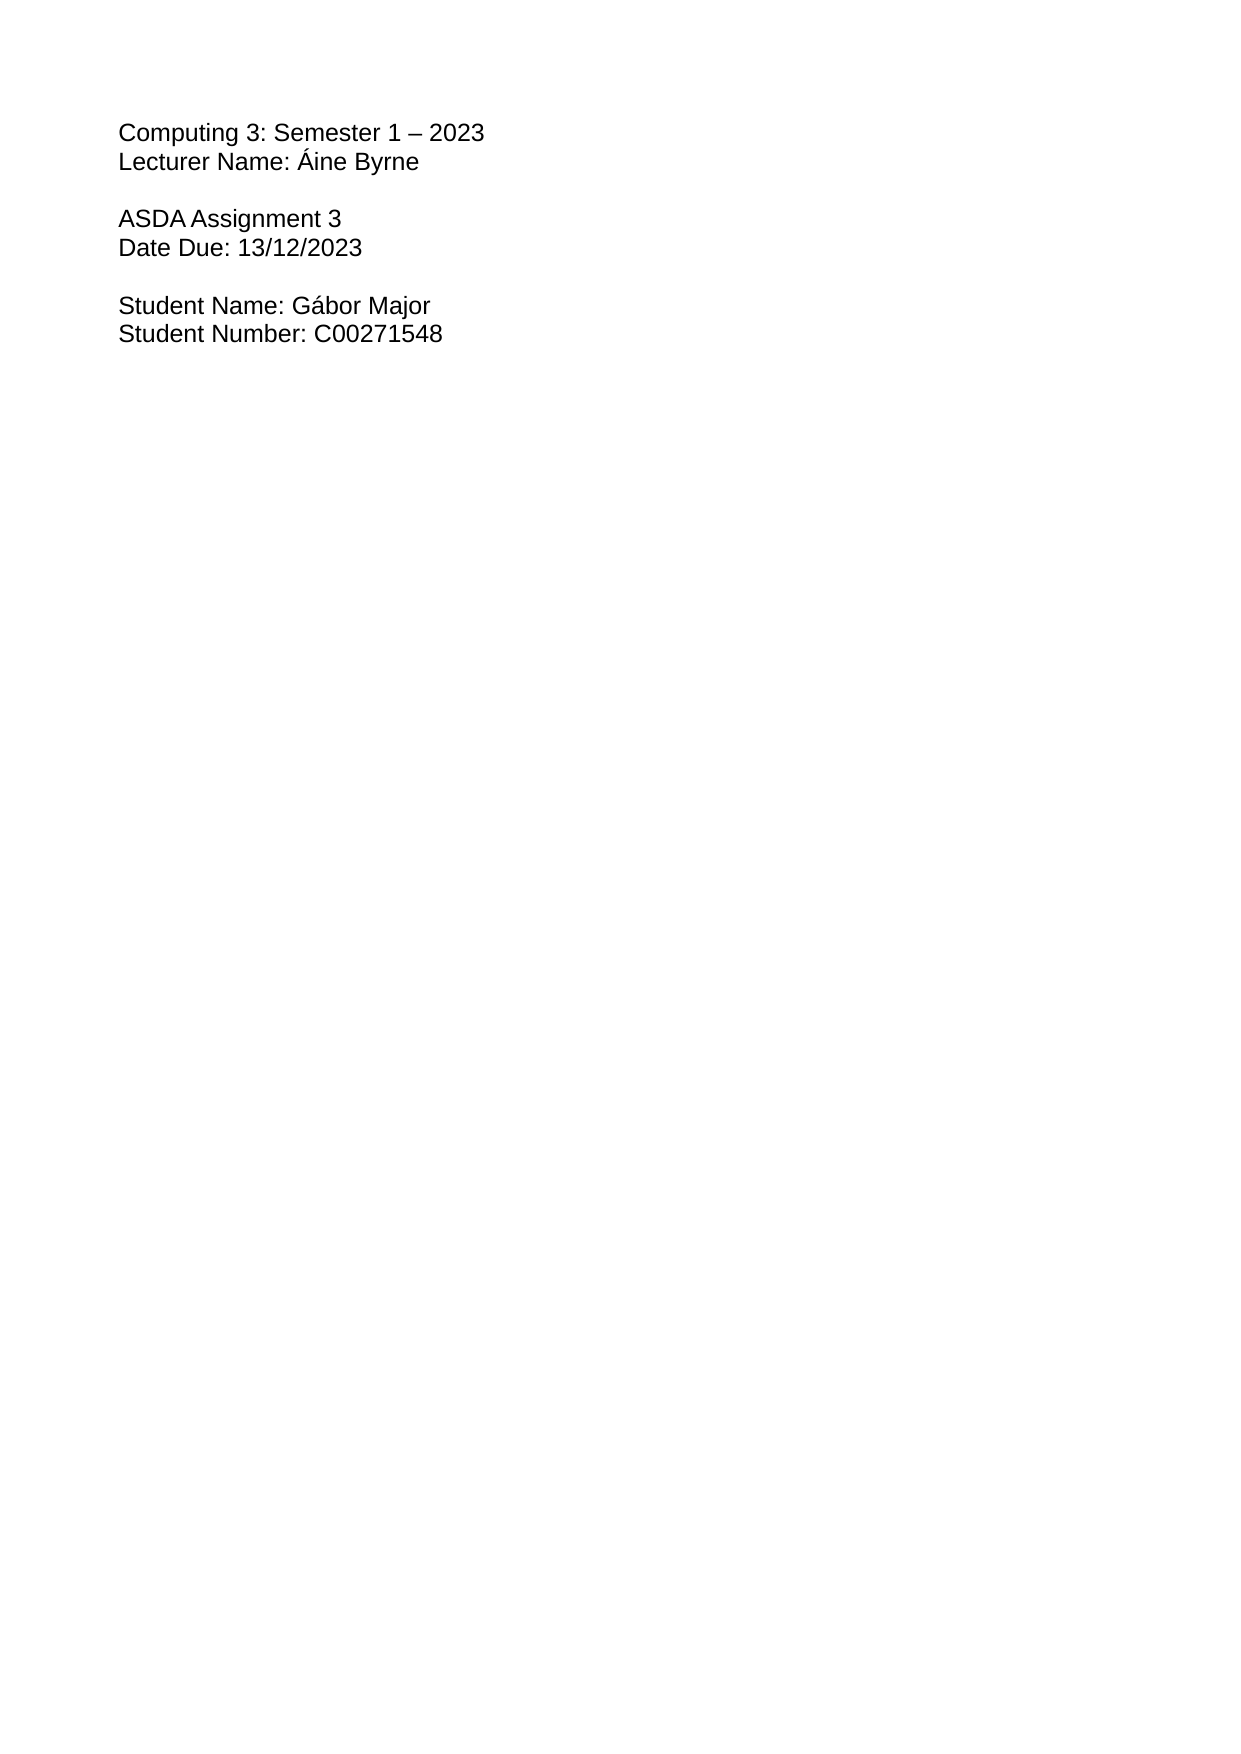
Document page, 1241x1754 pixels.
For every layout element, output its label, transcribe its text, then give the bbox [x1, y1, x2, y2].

text ASDA Assignment 3 [118, 204, 1122, 233]
text Student Number: C00271548 [118, 319, 1122, 348]
text Lecturer Name: Áine Byrne [118, 147, 1122, 176]
text Date Due: 13/12/2023 [118, 233, 1122, 262]
text Student Name: Gábor Major [118, 291, 1122, 319]
text Computing 3: Semester 1 – 2023 [118, 118, 1122, 147]
